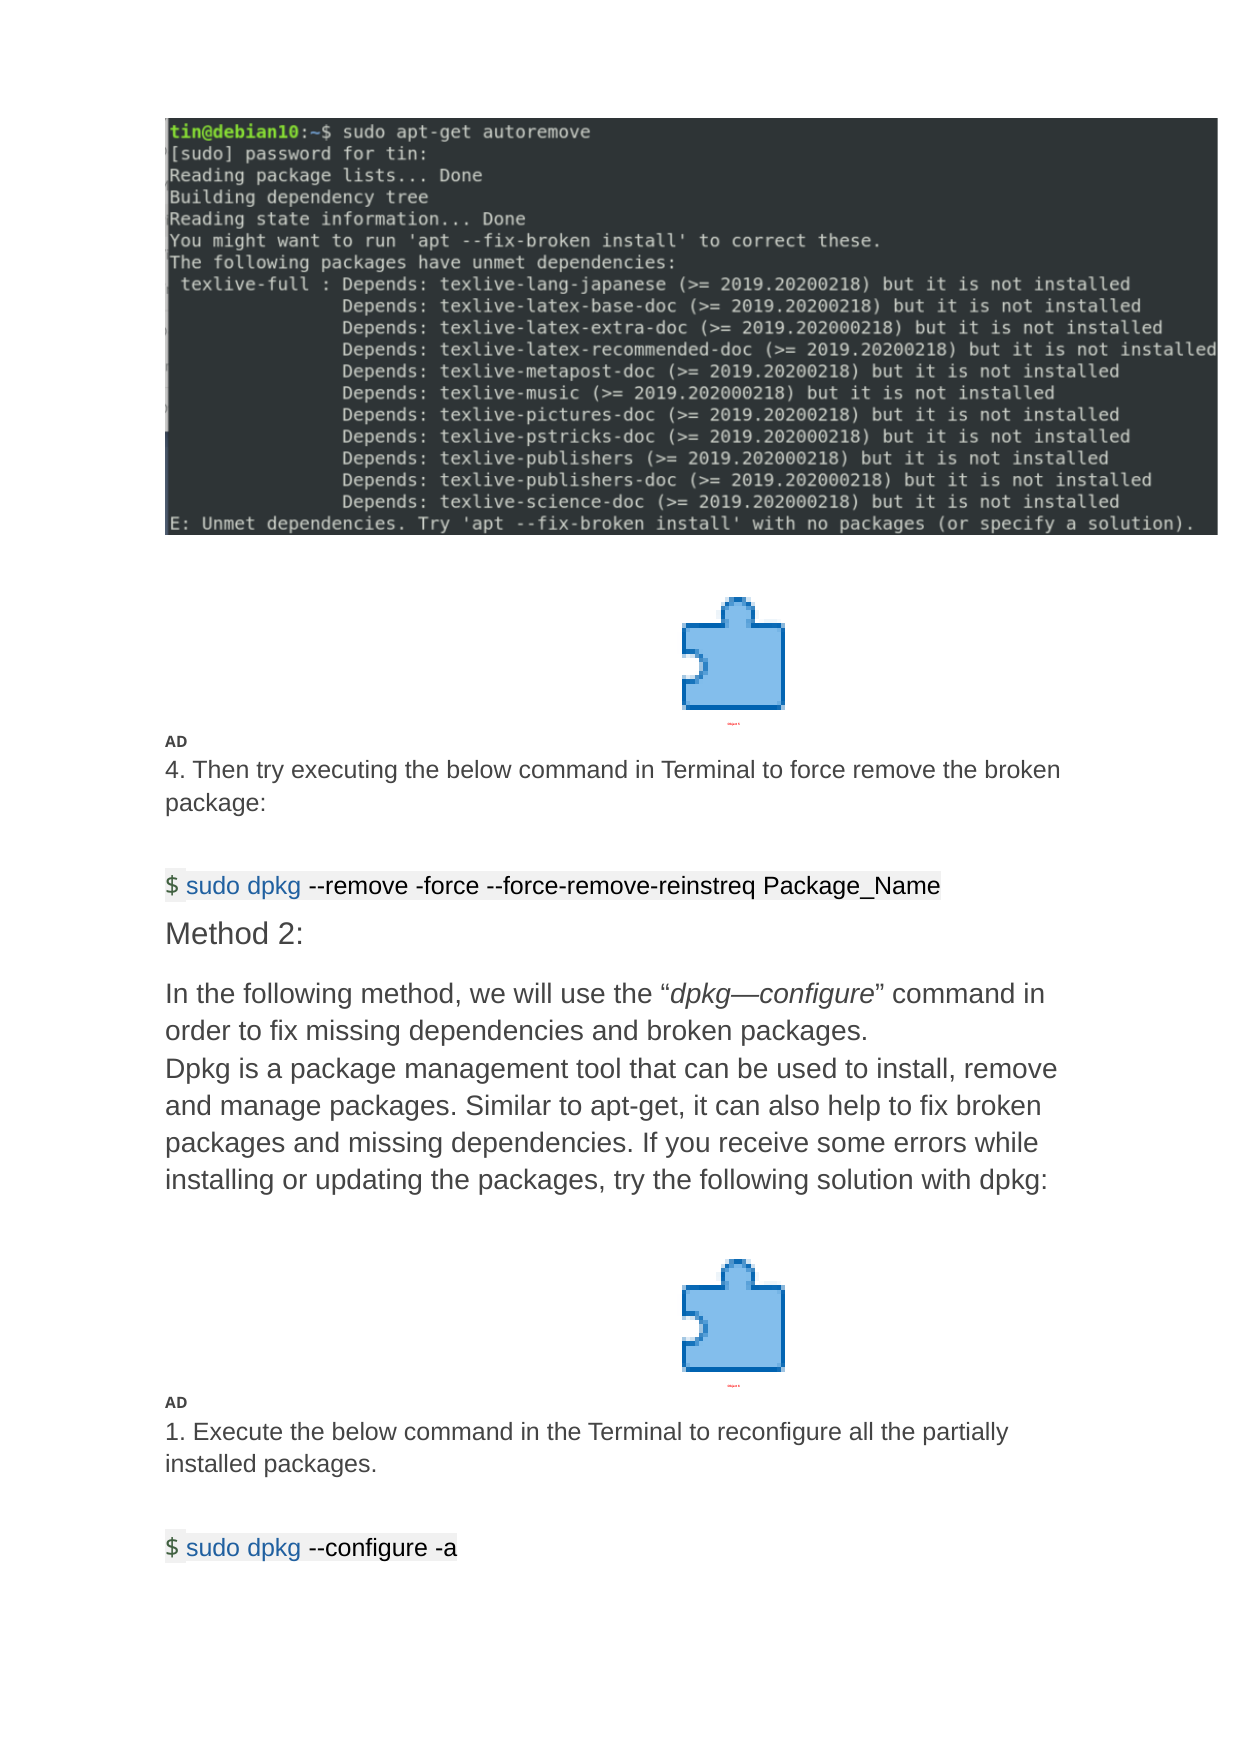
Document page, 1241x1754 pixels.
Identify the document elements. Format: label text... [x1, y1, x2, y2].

text $ sudo dpkg --configure -a [165, 1529, 1075, 1563]
text 1. Execute the below command in the Terminal to reconfigure all the partially installed packages. [165, 1416, 1075, 1478]
text AD [165, 1392, 1075, 1413]
subtitle Method 2: [165, 915, 1075, 951]
picture [165, 118, 1218, 535]
text In the following method, we will use the “dpkg—configure” command in order to fix missing dependencies and broken packages. [165, 977, 1075, 1047]
text 4. Then try executing the below command in Terminal to force remove the broken package: [165, 755, 1075, 816]
text AD [165, 730, 1075, 752]
text $ sudo dpkg --remove -force --force-remove-reinstreq Package_Name [165, 868, 1075, 902]
text Dpkg is a package management tool that can be used to install, remove and manage packages. Similar to apt-get, it can also help to fix broken packages and missing dependencies. If you receive some errors while installing or updating the packages, try the following solution with dpkg: [165, 1052, 1075, 1196]
